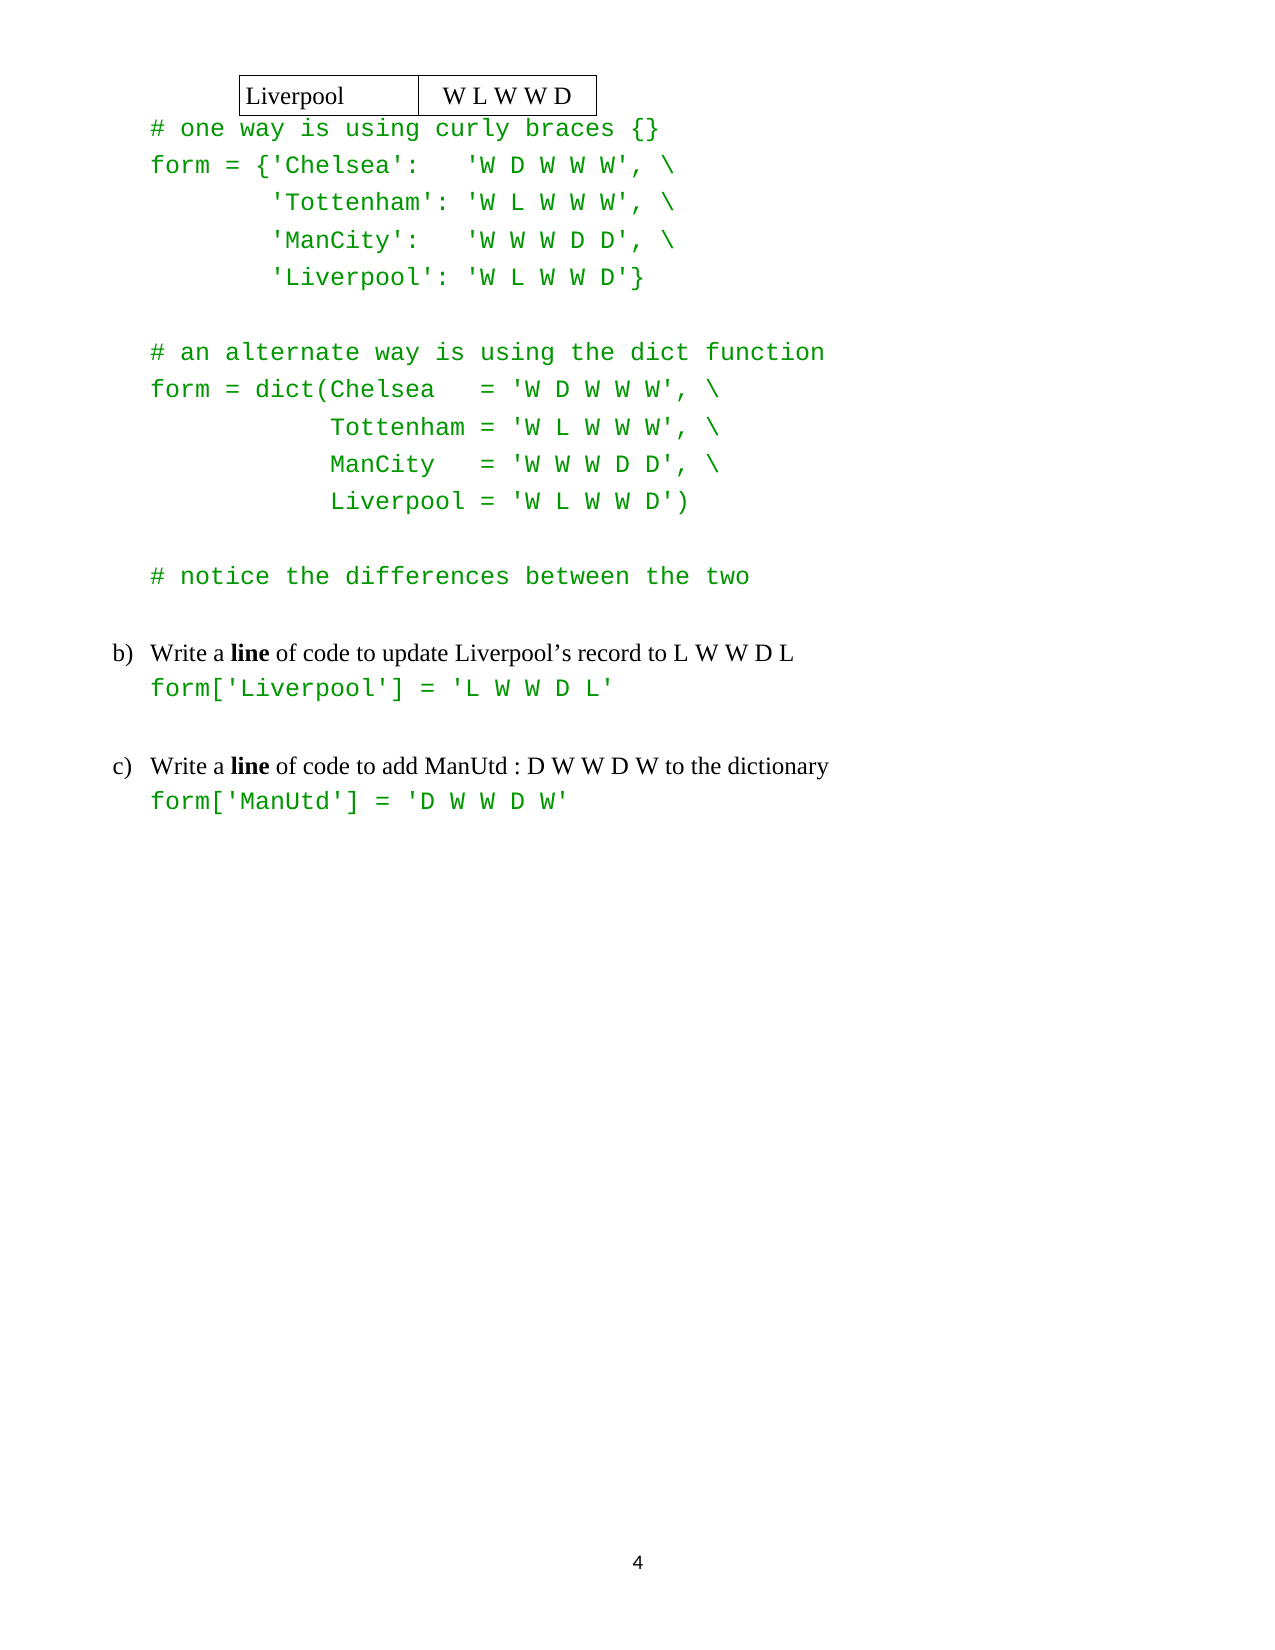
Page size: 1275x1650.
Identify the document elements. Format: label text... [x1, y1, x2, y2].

text form = {'Chelsea': 'W D W W W', \ [150, 153, 1200, 181]
text # notice the differences between the two [150, 563, 1200, 592]
text 'ManCity': 'W W W D D', \ [150, 227, 1200, 256]
text Tottenham = 'W L W W W', \ [150, 414, 1200, 442]
text form['Liverpool'] = 'L W W D L' [150, 676, 1200, 704]
text 'Tottenham': 'W L W W W', \ [150, 190, 1200, 218]
list Write a line of code to add ManUtd : D W W D W to the dictionary [112, 751, 1200, 780]
text # an alternate way is using the dict function [150, 339, 1200, 368]
text 'Liverpool': 'W L W W D'} [150, 264, 1200, 293]
text # one way is using curly braces {} [150, 115, 1200, 144]
text Liverpool = 'W L W W D') [150, 489, 1200, 517]
text form = dict(Chelsea = 'W D W W W', \ [150, 377, 1200, 405]
list Write a line of code to update Liverpool’s record to L W W D L [112, 638, 1200, 667]
table_cell Liverpool [240, 76, 418, 115]
text form['ManUtd'] = 'D W W D W' [150, 789, 1200, 817]
text ManCity = 'W W W D D', \ [150, 451, 1200, 480]
table_cell W L W W D [419, 76, 596, 115]
